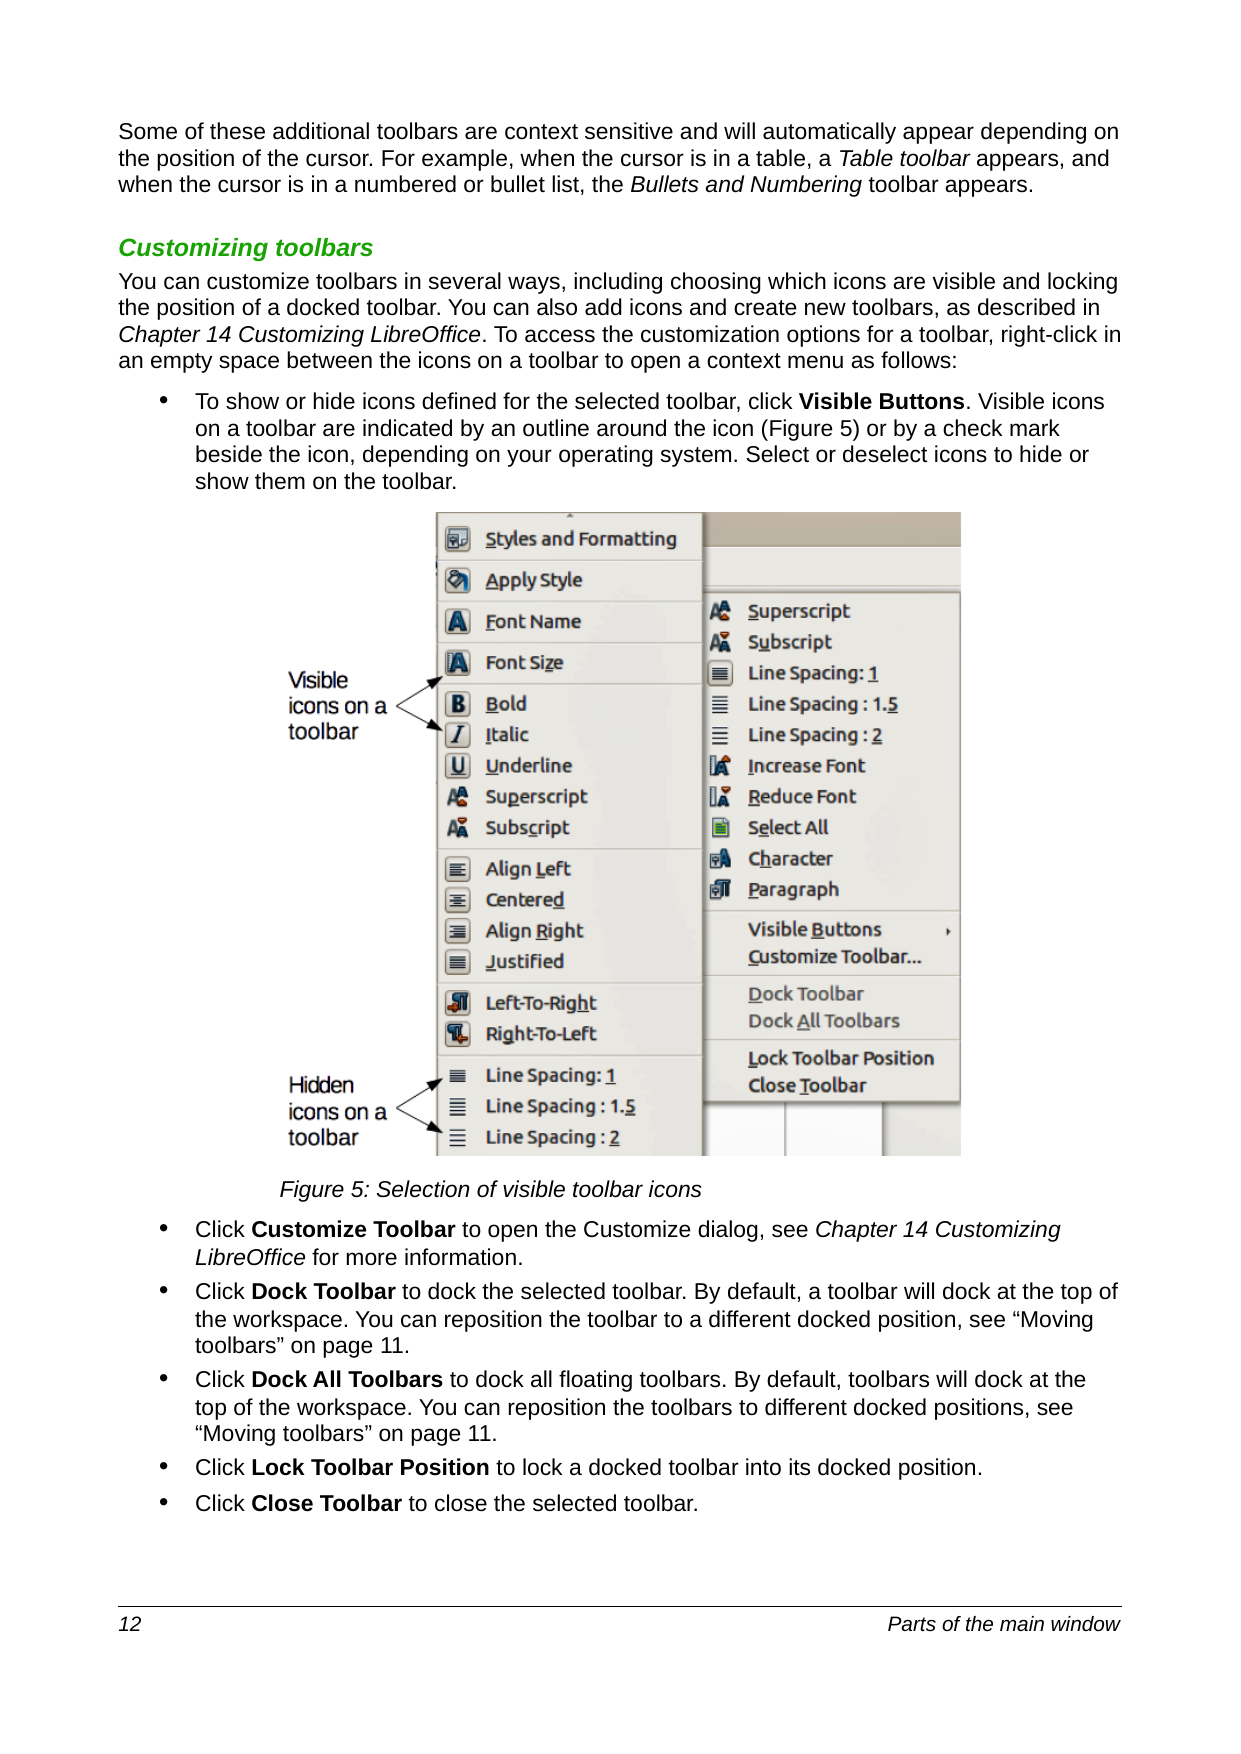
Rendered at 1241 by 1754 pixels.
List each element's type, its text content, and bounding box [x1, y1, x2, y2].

subtitle Customizing toolbars [118, 233, 1122, 261]
list Click Lock Toolbar Position to lock a docked toolbar into its docked position. [156, 1453, 1122, 1482]
text Figure 5: Selection of visible toolbar icons [279, 1176, 961, 1202]
list To show or hide icons defined for the selected toolbar, click Visible Buttons. Visible icons on a toolbar are indicated by an outline around the icon (Figure 5) or by a check mark beside the icon, depending on your operating system. Select or deselect icons to hide or show them on the toolbar. [156, 386, 1122, 494]
text You can customize toolbars in several ways, including choosing which icons are visible and locking the position of a docked toolbar. You can also add icons and create new toolbars, as described in Chapter 14 Customizing LibreOffice. To access the customization options for a toolbar, right-click in an empty space between the icons on a toolbar to open a context menu as follows: [118, 268, 1122, 373]
picture [279, 512, 962, 1156]
list Click Close Toolbar to close the selected toolbar. [156, 1488, 1122, 1517]
text Some of these additional toolbars are context sensitive and will automatically appear depending on the position of the cursor. For example, when the cursor is in a table, a Table toolbar appears, and when the cursor is in a numbered or bullet list, the Bullets and Numbering toolbar appears. [118, 118, 1122, 197]
list Click Customize Toolbar to open the Customize dialog, see Chapter 14 Customizing LibreOffice for more information. [156, 1214, 1122, 1270]
list Click Dock All Toolbars to dock all floating toolbars. By default, toolbars will dock at the top of the workspace. You can reposition the toolbars to different docked positions, see “Moving toolbars” on page 11. [156, 1364, 1122, 1446]
list Click Dock Toolbar to dock the selected toolbar. By default, a toolbar will dock at the top of the workspace. You can reposition the toolbar to a different docked position, see “Moving toolbars” on page 11. [156, 1276, 1122, 1358]
